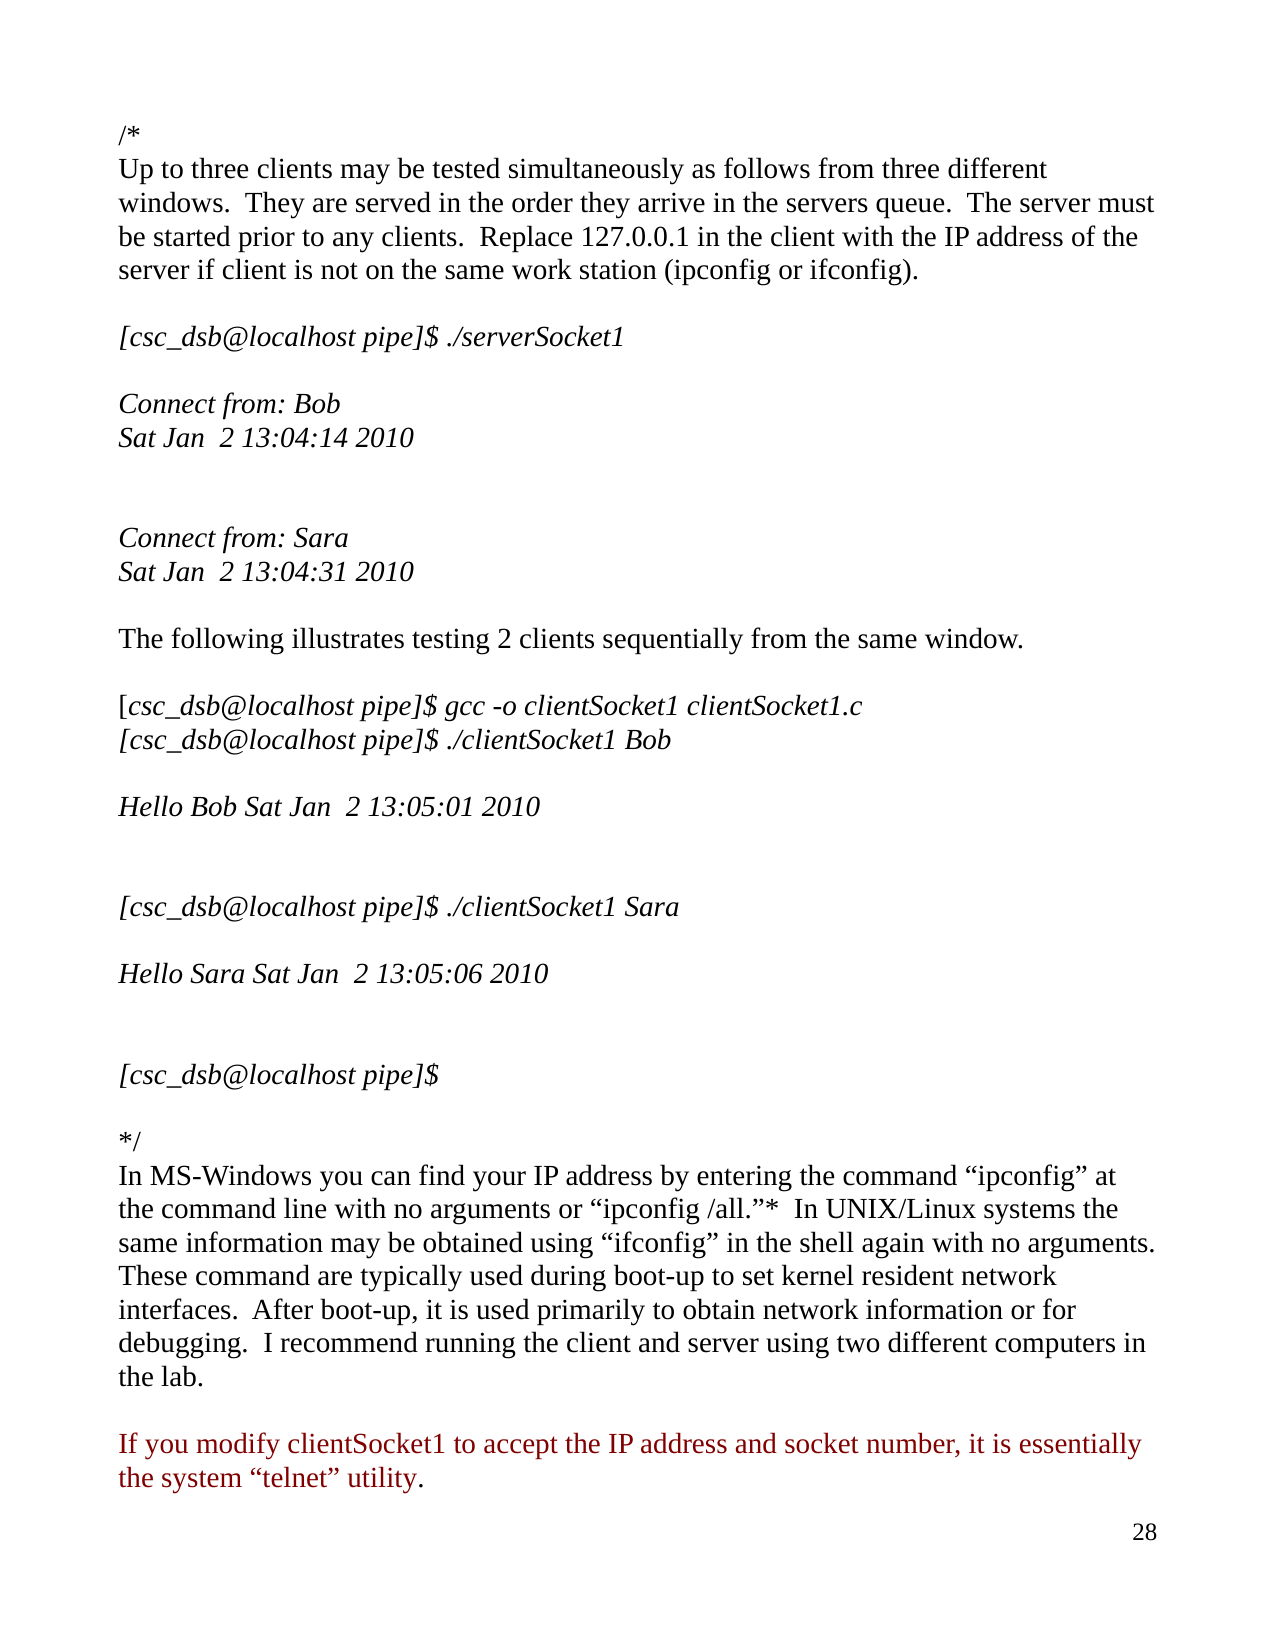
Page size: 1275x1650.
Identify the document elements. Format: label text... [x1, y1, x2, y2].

text [csc_dsb@localhost pipe]$ [118, 1057, 1157, 1091]
text Hello Sara Sat Jan 2 13:05:06 2010 [118, 957, 1157, 990]
text If you modify clientSocket1 to accept the IP address and socket number, it is essentially the system “telnet” utility. [118, 1426, 1157, 1493]
text [csc_dsb@localhost pipe]$ ./serverSocket1 [118, 319, 1157, 353]
text The following illustrates testing 2 clients sequentially from the same window. [118, 621, 1157, 655]
text [csc_dsb@localhost pipe]$ ./clientSocket1 Bob [118, 722, 1157, 755]
text In MS-Windows you can find your IP address by entering the command “ipconfig” at the command line with no arguments or “ipconfig /all.”* In UNIX/Linux systems the same information may be obtained using “ifconfig” in the shell again with no arguments. These command are typically used during boot-up to set kernel resident network interfaces. After boot-up, it is used primarily to obtain network information or for debugging. I recommend running the client and server using two different computers in the lab. [118, 1158, 1157, 1393]
text Hello Bob Sat Jan 2 13:05:01 2010 [118, 789, 1157, 822]
text Sat Jan 2 13:04:31 2010 [118, 554, 1157, 588]
text */ [118, 1124, 1157, 1158]
text Connect from: Sara [118, 521, 1157, 554]
text Up to three clients may be tested simultaneously as follows from three different windows. They are served in the order they arrive in the servers queue. The server must be started prior to any clients. Replace 127.0.0.1 in the client with the IP address of the server if client is not on the same work station (ipconfig or ifconfig). [118, 152, 1157, 286]
text Connect from: Bob [118, 386, 1157, 420]
text [csc_dsb@localhost pipe]$ gcc -o clientSocket1 clientSocket1.c [118, 688, 1157, 722]
text /* [118, 118, 1157, 152]
text Sat Jan 2 13:04:14 2010 [118, 420, 1157, 453]
text [csc_dsb@localhost pipe]$ ./clientSocket1 Sara [118, 889, 1157, 923]
